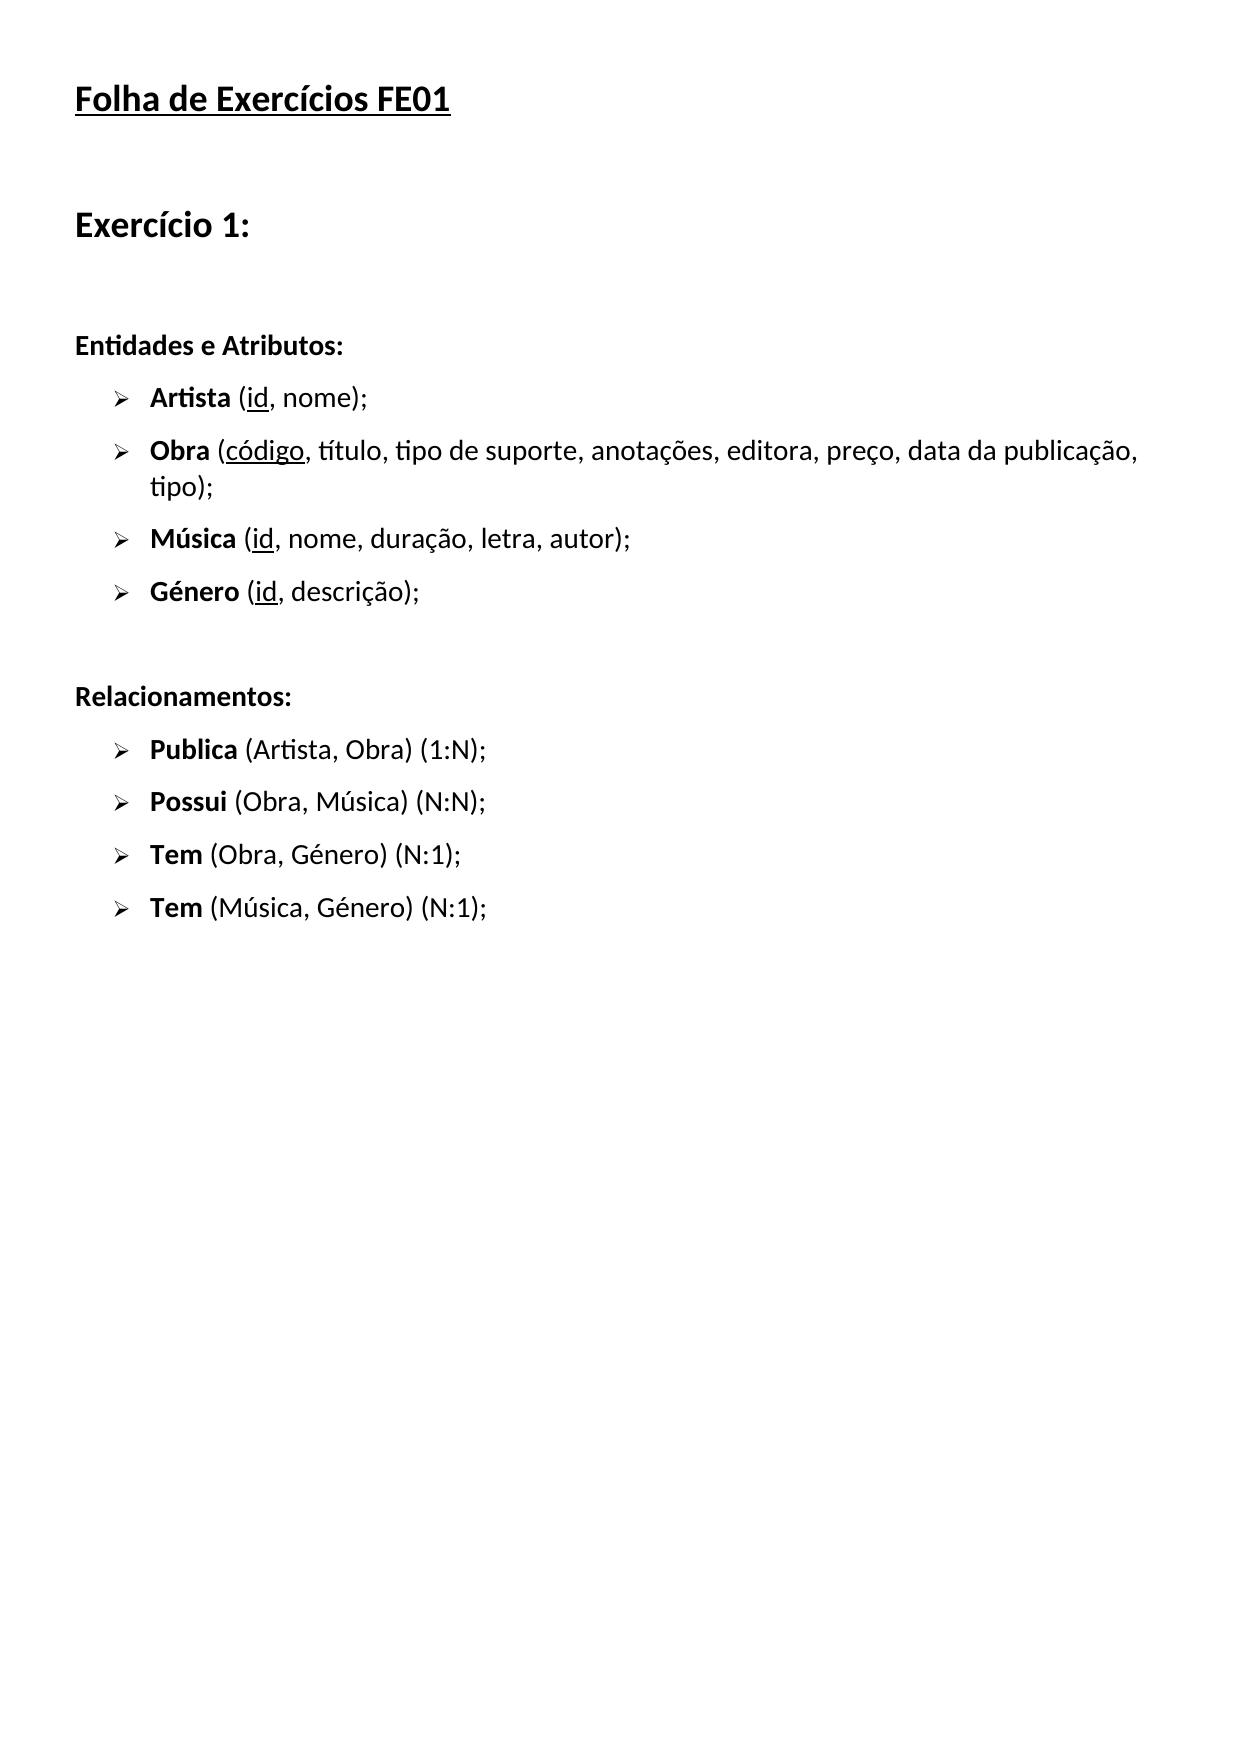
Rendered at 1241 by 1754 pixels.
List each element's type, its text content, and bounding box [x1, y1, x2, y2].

list Tem (Música, Género) (N:1); [112, 889, 1165, 924]
text Entidades e Atributos: [75, 327, 1165, 362]
list Tem (Obra, Género) (N:1); [112, 836, 1165, 872]
text Folha de Exercícios FE01 [75, 75, 1165, 121]
list Possui (Obra, Música) (N:N); [112, 783, 1165, 819]
text Exercício 1: [75, 201, 1165, 247]
list Publica (Artista, Obra) (1:N); [112, 731, 1165, 766]
text Relacionamentos: [75, 678, 1165, 714]
list Obra (código, título, tipo de suporte, anotações, editora, preço, data da publicação, tipo); [112, 432, 1165, 503]
list Artista (id, nome); [112, 379, 1165, 415]
list Género (id, descrição); [112, 573, 1165, 609]
list Música (id, nome, duração, letra, autor); [112, 520, 1165, 556]
